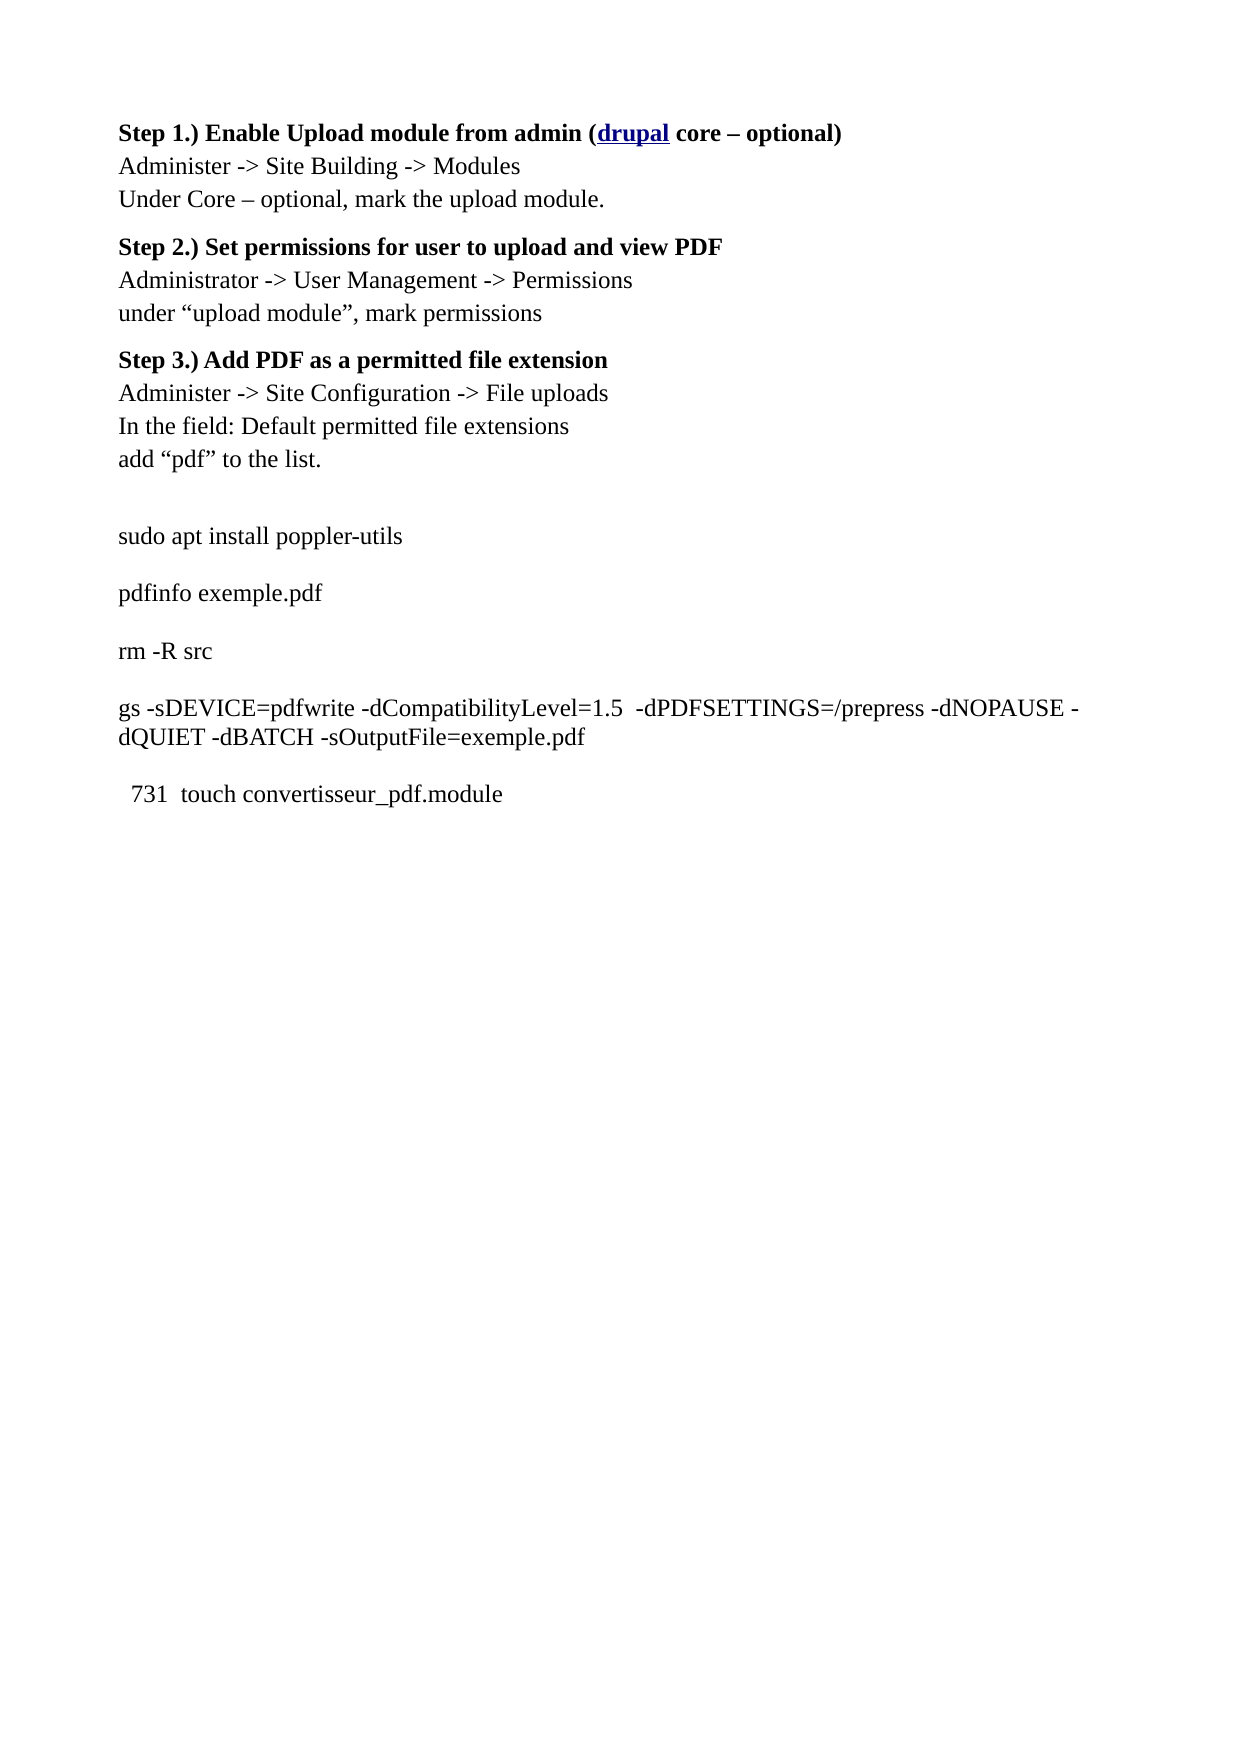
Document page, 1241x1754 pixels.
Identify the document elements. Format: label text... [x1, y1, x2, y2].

text 731 touch convertisseur_pdf.module [118, 779, 1122, 808]
text gs -sDEVICE=pdfwrite -dCompatibilityLevel=1.5 -dPDFSETTINGS=/prepress -dNOPAUSE -dQUIET -dBATCH -sOutputFile=exemple.pdf [118, 693, 1122, 751]
text Step 3.) Add PDF as a permitted file extension Administer -> Site Configuration -> File uploads In the field: Default permitted file extensions add “pdf” to the list. [118, 345, 1122, 473]
text pdfinfo exemple.pdf [118, 578, 1122, 607]
text Step 1.) Enable Upload module from admin (drupal core – optional) Administer -> Site Building -> Modules Under Core – optional, mark the upload module. [118, 118, 1122, 213]
text sudo apt install poppler-utils [118, 521, 1122, 549]
text rm -R src [118, 636, 1122, 664]
text Step 2.) Set permissions for user to upload and view PDF Administrator -> User Management -> Permissions under “upload module”, mark permissions [118, 232, 1122, 327]
